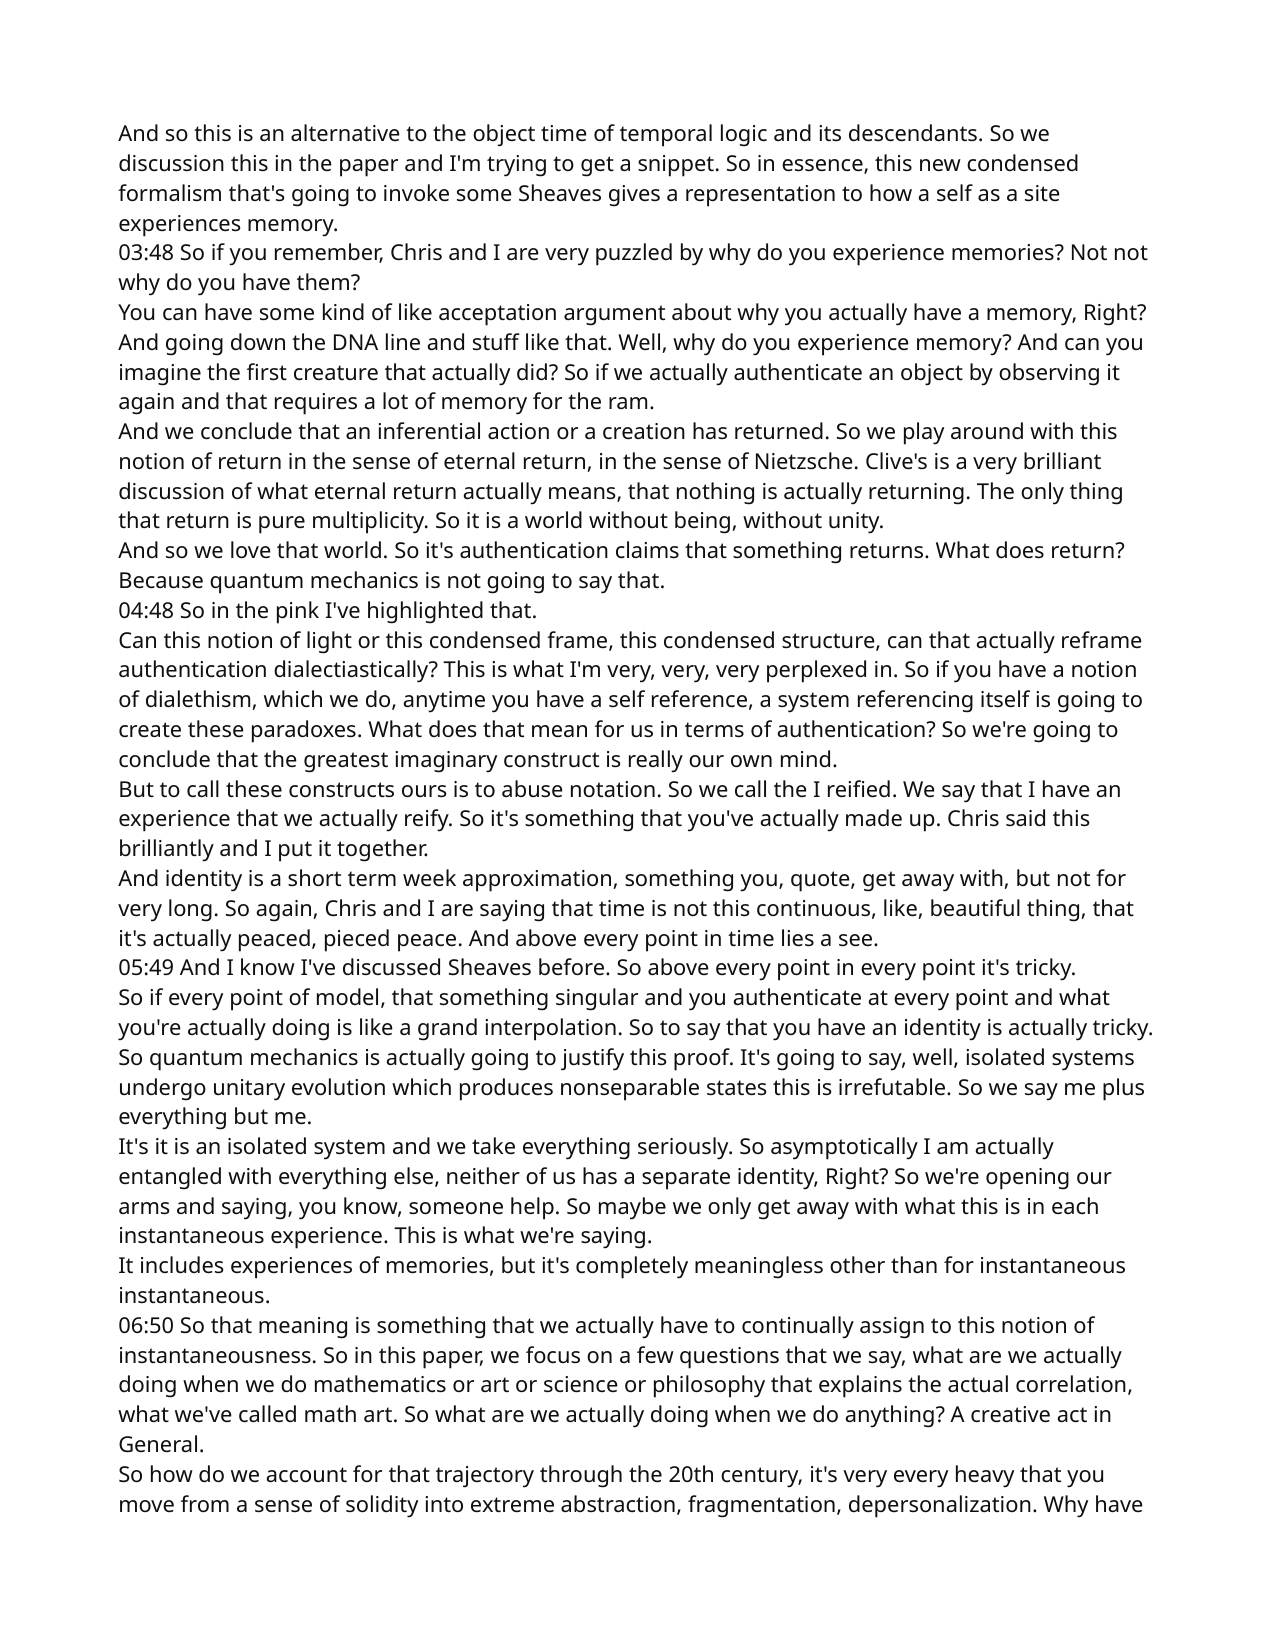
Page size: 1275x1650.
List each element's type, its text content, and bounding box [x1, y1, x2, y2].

text So if every point of model, that something singular and you authenticate at every point and what you're actually doing is like a grand interpolation. So to say that you have an identity is actually tricky. So quantum mechanics is actually going to justify this proof. It's going to say, well, isolated systems undergo unitary evolution which produces nonseparable states this is irrefutable. So we say me plus everything but me. [118, 982, 1157, 1131]
text 06:50 So that meaning is something that we actually have to continually assign to this notion of instantaneousness. So in this paper, we focus on a few questions that we say, what are we actually doing when we do mathematics or art or science or philosophy that explains the actual correlation, what we've called math art. So what are we actually doing when we do anything? A creative act in General. [118, 1310, 1157, 1459]
text You can have some kind of like acceptation argument about why you actually have a memory, Right? And going down the DNA line and stuff like that. Well, why do you experience memory? And can you imagine the first creature that actually did? So if we actually authenticate an object by observing it again and that requires a lot of memory for the ram. [118, 297, 1157, 416]
text 03:48 So if you remember, Chris and I are very puzzled by why do you experience memories? Not not why do you have them? [118, 237, 1157, 297]
text 05:49 And I know I've discussed Sheaves before. So above every point in every point it's tricky. [118, 952, 1157, 982]
text Can this notion of light or this condensed frame, this condensed structure, can that actually reframe authentication dialectiastically? This is what I'm very, very, very perplexed in. So if you have a notion of dialethism, which we do, anytime you have a self reference, a system referencing itself is going to create these paradoxes. What does that mean for us in terms of authentication? So we're going to conclude that the greatest imaginary construct is really our own mind. [118, 624, 1157, 773]
text And identity is a short term week approximation, something you, quote, get away with, but not for very long. So again, Chris and I are saying that time is not this continuous, like, beautiful thing, that it's actually peaced, pieced peace. And above every point in time lies a see. [118, 863, 1157, 952]
text 04:48 So in the pink I've highlighted that. [118, 595, 1157, 624]
text But to call these constructs ours is to abuse notation. So we call the I reified. We say that I have an experience that we actually reify. So it's something that you've actually made up. Chris said this brilliantly and I put it together. [118, 773, 1157, 863]
text And so this is an alternative to the object time of temporal logic and its descendants. So we discussion this in the paper and I'm trying to get a snippet. So in essence, this new condensed formalism that's going to invoke some Sheaves gives a representation to how a self as a site experiences memory. [118, 118, 1157, 237]
text So how do we account for that trajectory through the 20th century, it's very every heavy that you move from a sense of solidity into extreme abstraction, fragmentation, depersonalization. Why have [118, 1459, 1157, 1518]
text It includes experiences of memories, but it's completely meaningless other than for instantaneous instantaneous. [118, 1250, 1157, 1310]
text It's it is an isolated system and we take everything seriously. So asymptotically I am actually entangled with everything else, neither of us has a separate identity, Right? So we're opening our arms and saying, you know, someone help. So maybe we only get away with what this is in each instantaneous experience. This is what we're saying. [118, 1131, 1157, 1250]
text And we conclude that an inferential action or a creation has returned. So we play around with this notion of return in the sense of eternal return, in the sense of Nietzsche. Clive's is a very brilliant discussion of what eternal return actually means, that nothing is actually returning. The only thing that return is pure multiplicity. So it is a world without being, without unity. [118, 416, 1157, 535]
text And so we love that world. So it's authentication claims that something returns. What does return? Because quantum mechanics is not going to say that. [118, 535, 1157, 595]
